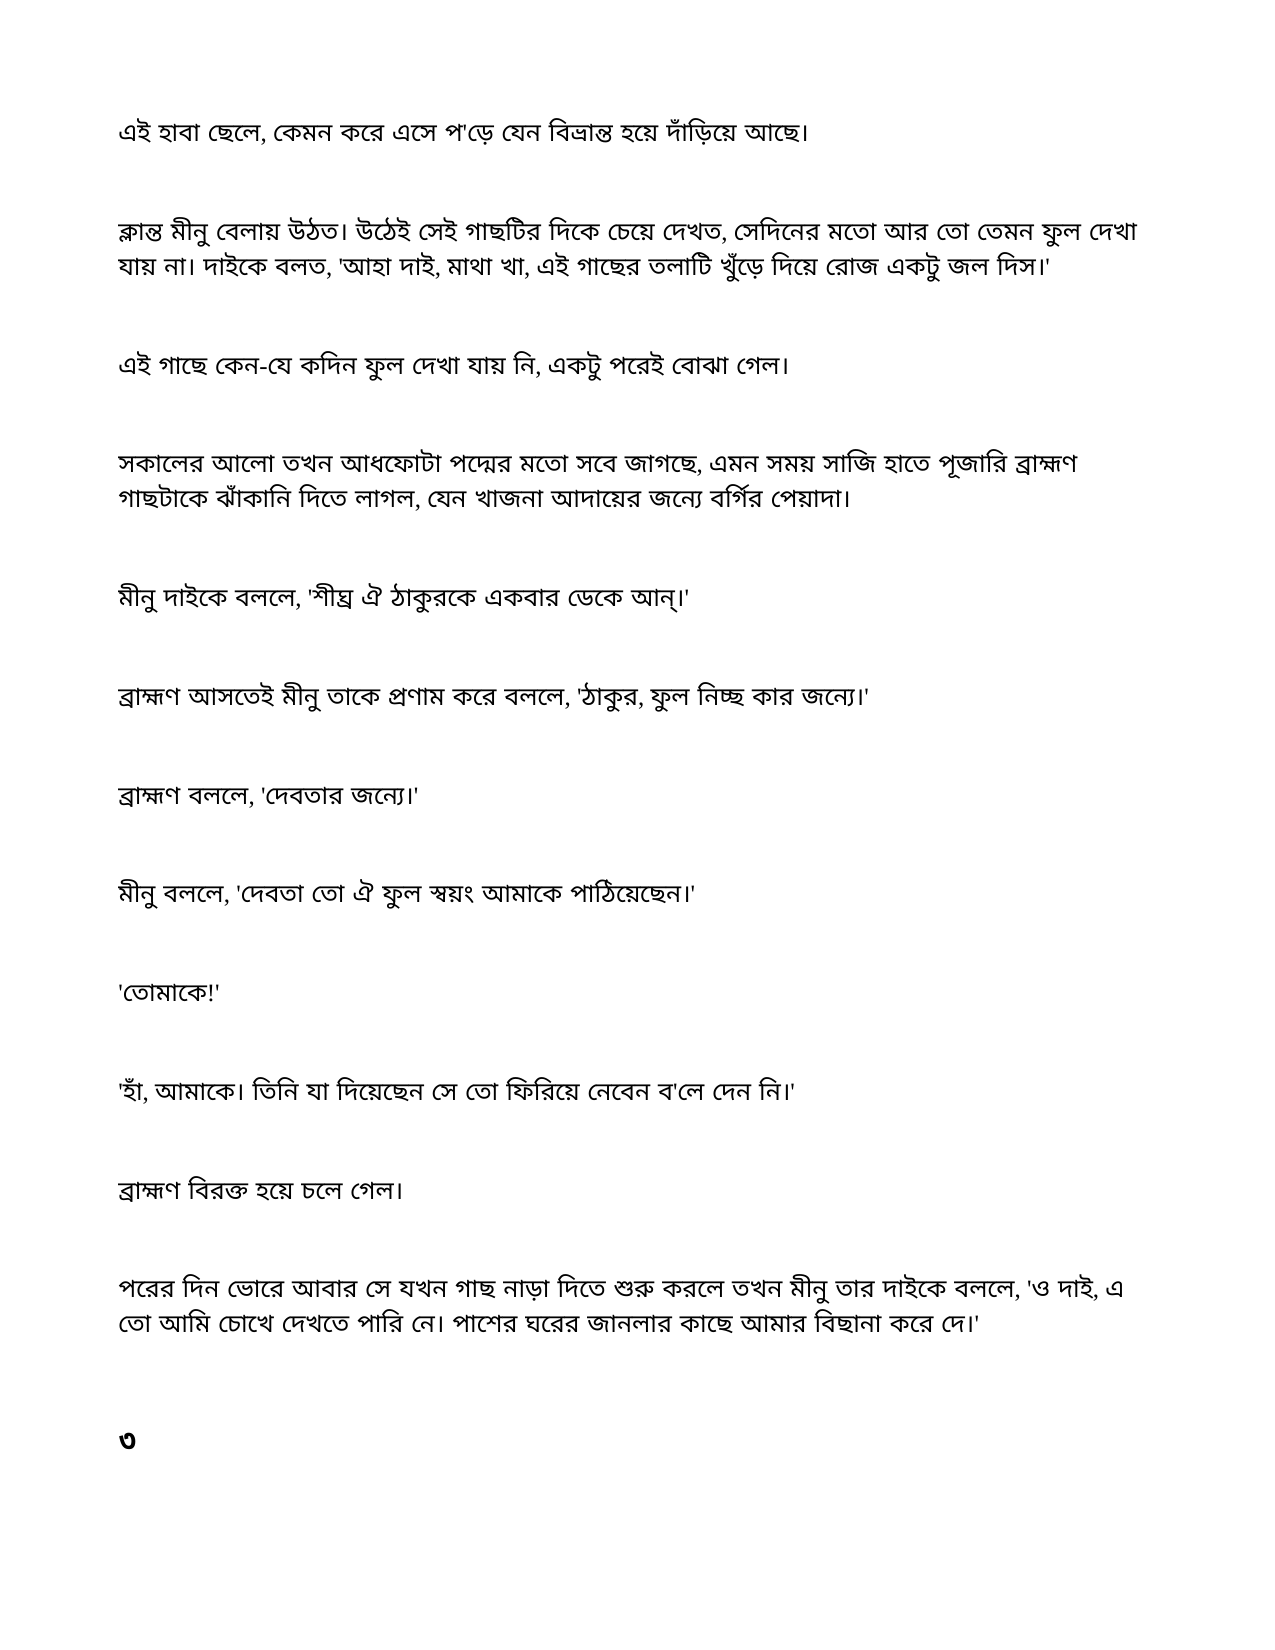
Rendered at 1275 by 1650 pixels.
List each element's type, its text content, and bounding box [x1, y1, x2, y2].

text এই গাছে কেন-যে কদিন ফুল দেখা যায় নি, একটু পরেই বোঝা গেল। [589, 351, 1157, 380]
text ব্রাহ্মণ আসতেই মীনু তাকে প্রণাম করে বললে, 'ঠাকুর, ফুল নিচ্ছ কার জন্যে।' [118, 682, 315, 711]
text মীনু বললে, 'দেবতা তো ঐ ফুল স্বয়ং আমাকে পাঠিয়েছেন।' [131, 879, 1157, 909]
text মীনু দাইকে বললে, 'শীঘ্র ঐ ঠাকুরকে একবার ডেকে আন্‌।' [395, 583, 1157, 613]
text 'তোমাকে!' [118, 978, 1157, 1008]
text ব্রাহ্মণ বিরক্ত হয়ে চলে গেল। [118, 1176, 1157, 1205]
subtitle ৩ [118, 1423, 1157, 1457]
text ব্রাহ্মণ বললে, 'দেবতার জন্যে।' [118, 781, 1157, 810]
text ব্রাহ্মণ আসতেই মীনু তাকে প্রণাম করে বললে, 'ঠাকুর, ফুল নিচ্ছ কার জন্যে।' [295, 682, 613, 711]
text ক্লান্ত মীনু বেলায় উঠত। উঠেই সেই গাছটির দিকে চেয়ে দেখত, সেদিনের মতো আর তো তেমন ফুল দেখা যায় না। দাইকে বলত, 'আহা দাই, মাথা খা, এই গাছের তলাটি খুঁড়ে দিয়ে রোজ একটু জল দিস।' [118, 217, 1157, 281]
text সকালের আলো তখন আধফোটা পদ্মের মতো সবে জাগছে, এমন সময় সাজি হাতে পূজারি ব্রাহ্মণ গাছটাকে ঝাঁকানি দিতে লাগল, যেন খাজনা আদায়ের জন্যে বর্গির পেয়াদা। [118, 449, 1157, 514]
text পরের দিন ভোরে আবার সে যখন গাছ নাড়া দিতে শুরু করলে তখন মীনু তার দাইকে বললে, 'ও দাই, এ তো আমি চোখে দেখতে পারি নে। পাশের ঘরের জানলার কাছে আমার বিছানা করে দে।' [118, 1274, 1157, 1339]
text ওদের বাসা আর পাশের বাড়িটার অল্প একটুখানি ফাঁকের মধ্যে ঐ রৌদ্রের কাঙাল গাছটি, বিশ্বপ্রকৃতির এই হাবা ছেলে, কেমন করে এসে প'ড়ে যেন বিভ্রান্ত হয়ে দাঁড়িয়ে আছে। [118, 118, 1157, 147]
text ব্রাহ্মণ আসতেই মীনু তাকে প্রণাম করে বললে, 'ঠাকুর, ফুল নিচ্ছ কার জন্যে।' [586, 682, 1157, 711]
text 'হাঁ, আমাকে। তিনি যা দিয়েছেন সে তো ফিরিয়ে নেবেন ব'লে দেন নি।' [118, 1077, 1157, 1106]
text এই গাছে কেন-যে কদিন ফুল দেখা যায় নি, একটু পরেই বোঝা গেল। [118, 351, 597, 380]
text মীনু দাইকে বললে, 'শীঘ্র ঐ ঠাকুরকে একবার ডেকে আন্‌।' [131, 583, 423, 613]
